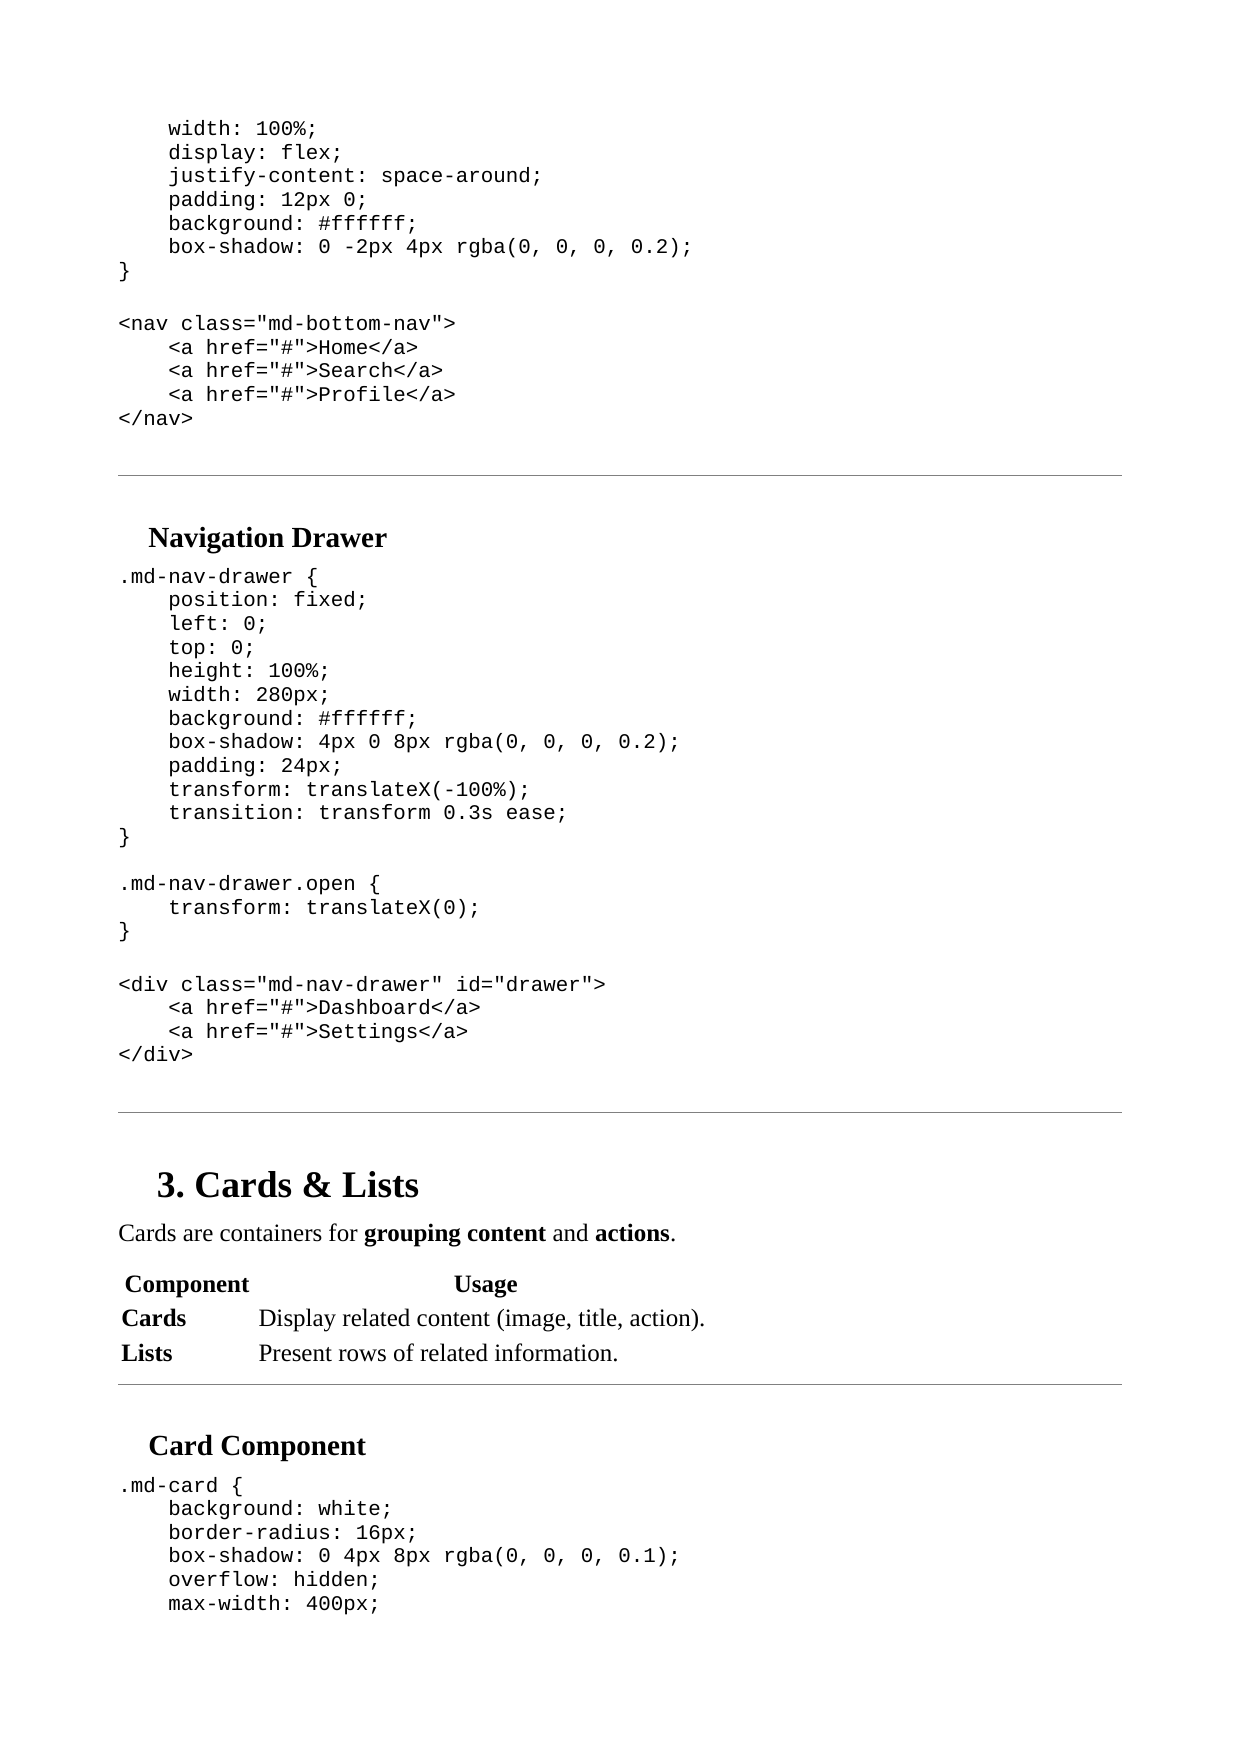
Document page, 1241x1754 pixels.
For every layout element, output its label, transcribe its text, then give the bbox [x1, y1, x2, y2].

text display: flex; [118, 142, 1122, 165]
subtitle 📐 Navigation Drawer [118, 520, 1122, 553]
text top: 0; [118, 637, 1122, 660]
text position: fixed; [118, 589, 1122, 613]
text background: #ffffff; [118, 708, 1122, 731]
text box-shadow: 0 -2px 4px rgba(0, 0, 0, 0.2); [118, 236, 1122, 260]
subtitle ✅ 3. Cards & Lists [118, 1163, 1122, 1206]
text background: #ffffff; [118, 213, 1122, 236]
text width: 100%; [118, 118, 1122, 142]
text padding: 24px; [118, 755, 1122, 778]
subtitle 📐 Card Component [118, 1428, 1122, 1462]
text justify-content: space-around; [118, 165, 1122, 189]
text left: 0; [118, 613, 1122, 637]
text } [118, 260, 1122, 284]
text </div> [118, 1044, 1122, 1068]
text <div class="md-nav-drawer" id="drawer"> [118, 973, 1122, 997]
text .md-nav-drawer.open { [118, 873, 1122, 897]
text width: 280px; [118, 684, 1122, 708]
text transform: translateX(-100%); [118, 778, 1122, 802]
text <a href="#">Dashboard</a> [118, 997, 1122, 1021]
text background: white; [118, 1498, 1122, 1522]
text } [118, 920, 1122, 944]
table_header Usage [255, 1266, 716, 1301]
text <a href="#">Home</a> [118, 337, 1122, 360]
text padding: 12px 0; [118, 189, 1122, 213]
text transform: translateX(0); [118, 897, 1122, 920]
text <a href="#">Profile</a> [118, 384, 1122, 408]
text } [118, 826, 1122, 849]
text <a href="#">Settings</a> [118, 1021, 1122, 1044]
text overflow: hidden; [118, 1569, 1122, 1593]
text max-width: 400px; [118, 1593, 1122, 1616]
text box-shadow: 4px 0 8px rgba(0, 0, 0, 0.2); [118, 731, 1122, 755]
text <nav class="md-bottom-nav"> [118, 313, 1122, 337]
table_cell Lists [118, 1335, 255, 1370]
text height: 100%; [118, 660, 1122, 684]
text box-shadow: 0 4px 8px rgba(0, 0, 0, 0.1); [118, 1546, 1122, 1569]
text border-radius: 16px; [118, 1522, 1122, 1546]
text </nav> [118, 408, 1122, 431]
table_cell Cards [118, 1301, 255, 1335]
table_header Component [118, 1266, 255, 1301]
table_cell Display related content (image, title, action). [255, 1301, 716, 1335]
table_cell Present rows of related information. [255, 1335, 716, 1370]
text <a href="#">Search</a> [118, 360, 1122, 384]
text Cards are containers for grouping content and actions. [118, 1218, 1122, 1247]
text .md-nav-drawer { [118, 566, 1122, 589]
text .md-card { [118, 1474, 1122, 1498]
text transition: transform 0.3s ease; [118, 802, 1122, 826]
